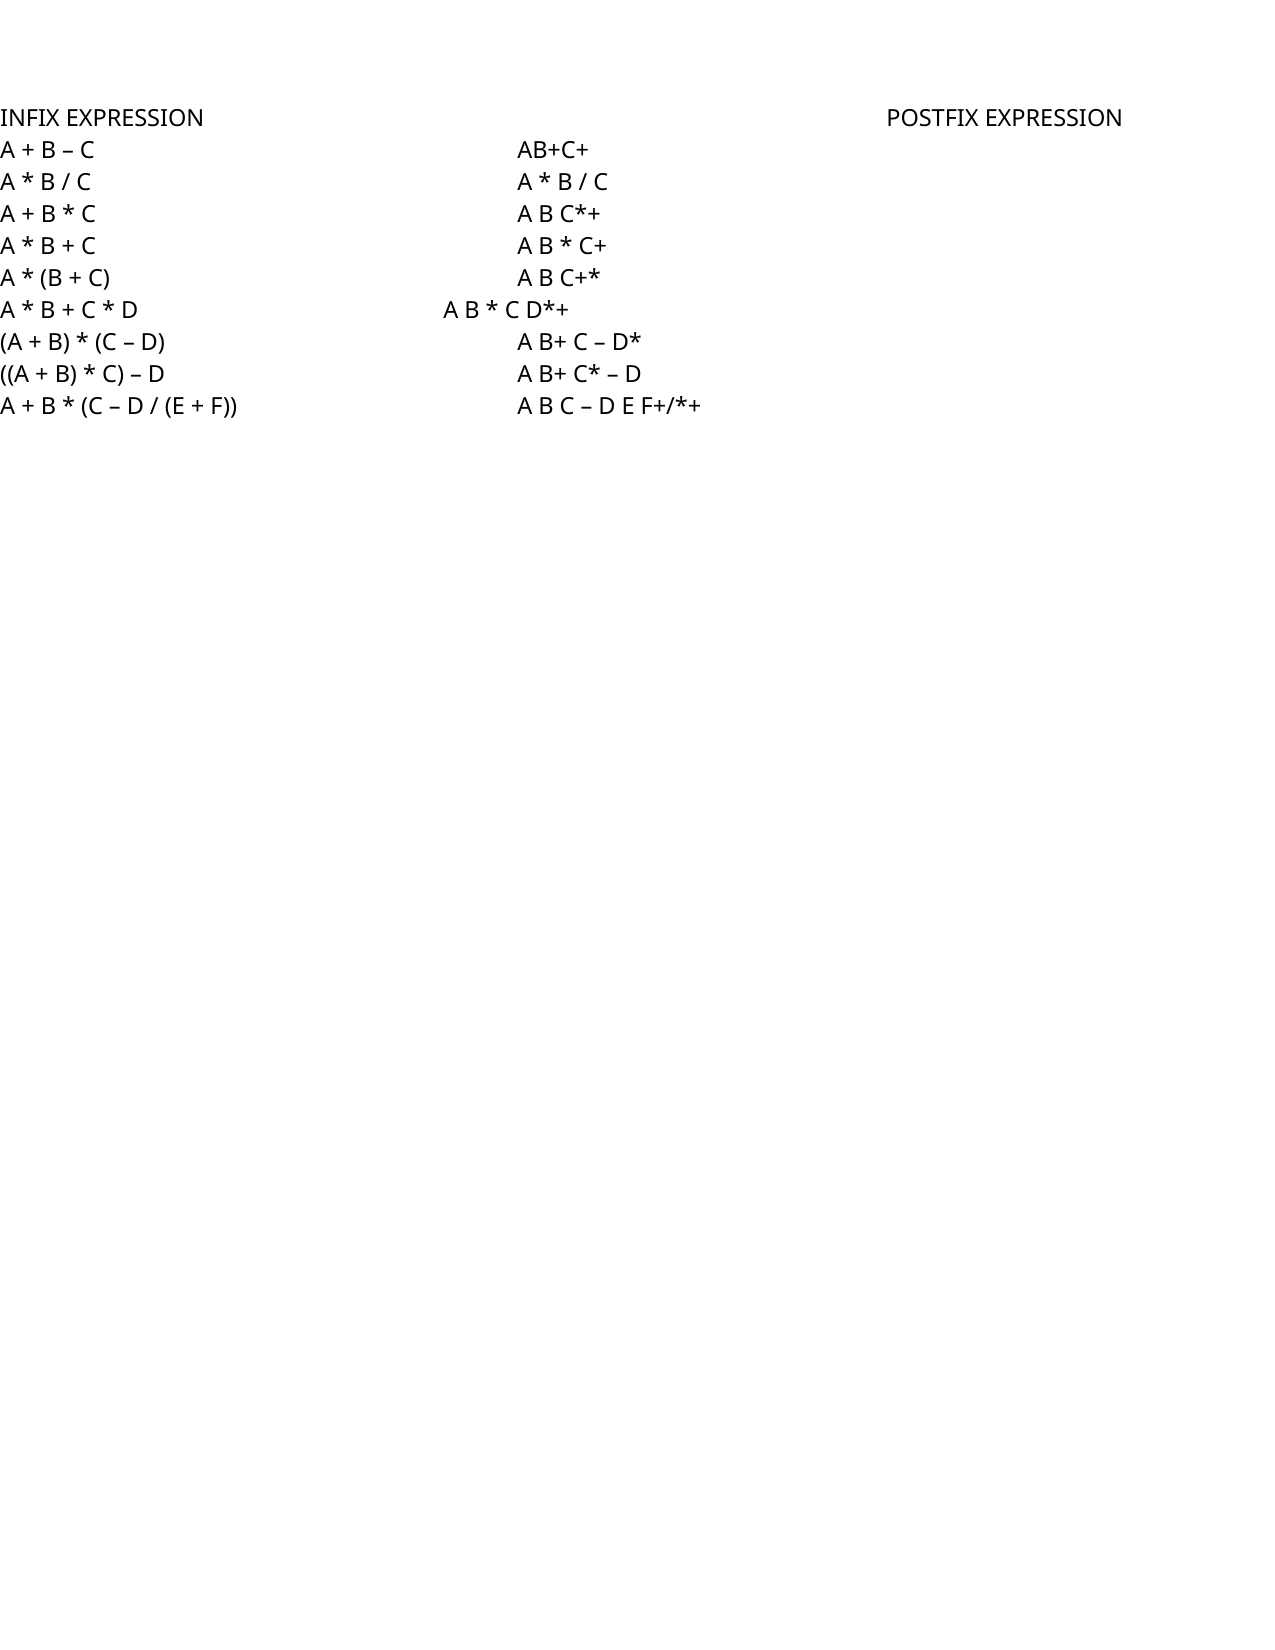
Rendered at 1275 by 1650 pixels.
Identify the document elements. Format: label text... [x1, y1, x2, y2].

text INFIX EXPRESSION POSTFIX EXPRESSION A + B – C AB+C+ A * B / C A * B / C A + B * C A B C*+ A * B + C A B * C+ A * (B + C) A B C+* A * B + C * D A B * C D*+ (A + B) * (C – D) A B+ C – D* ((A + B) * C) – D A B+ C* – D A + B * (C – D / (E + F)) A B C – D E F+/*+ [0, 102, 1197, 421]
